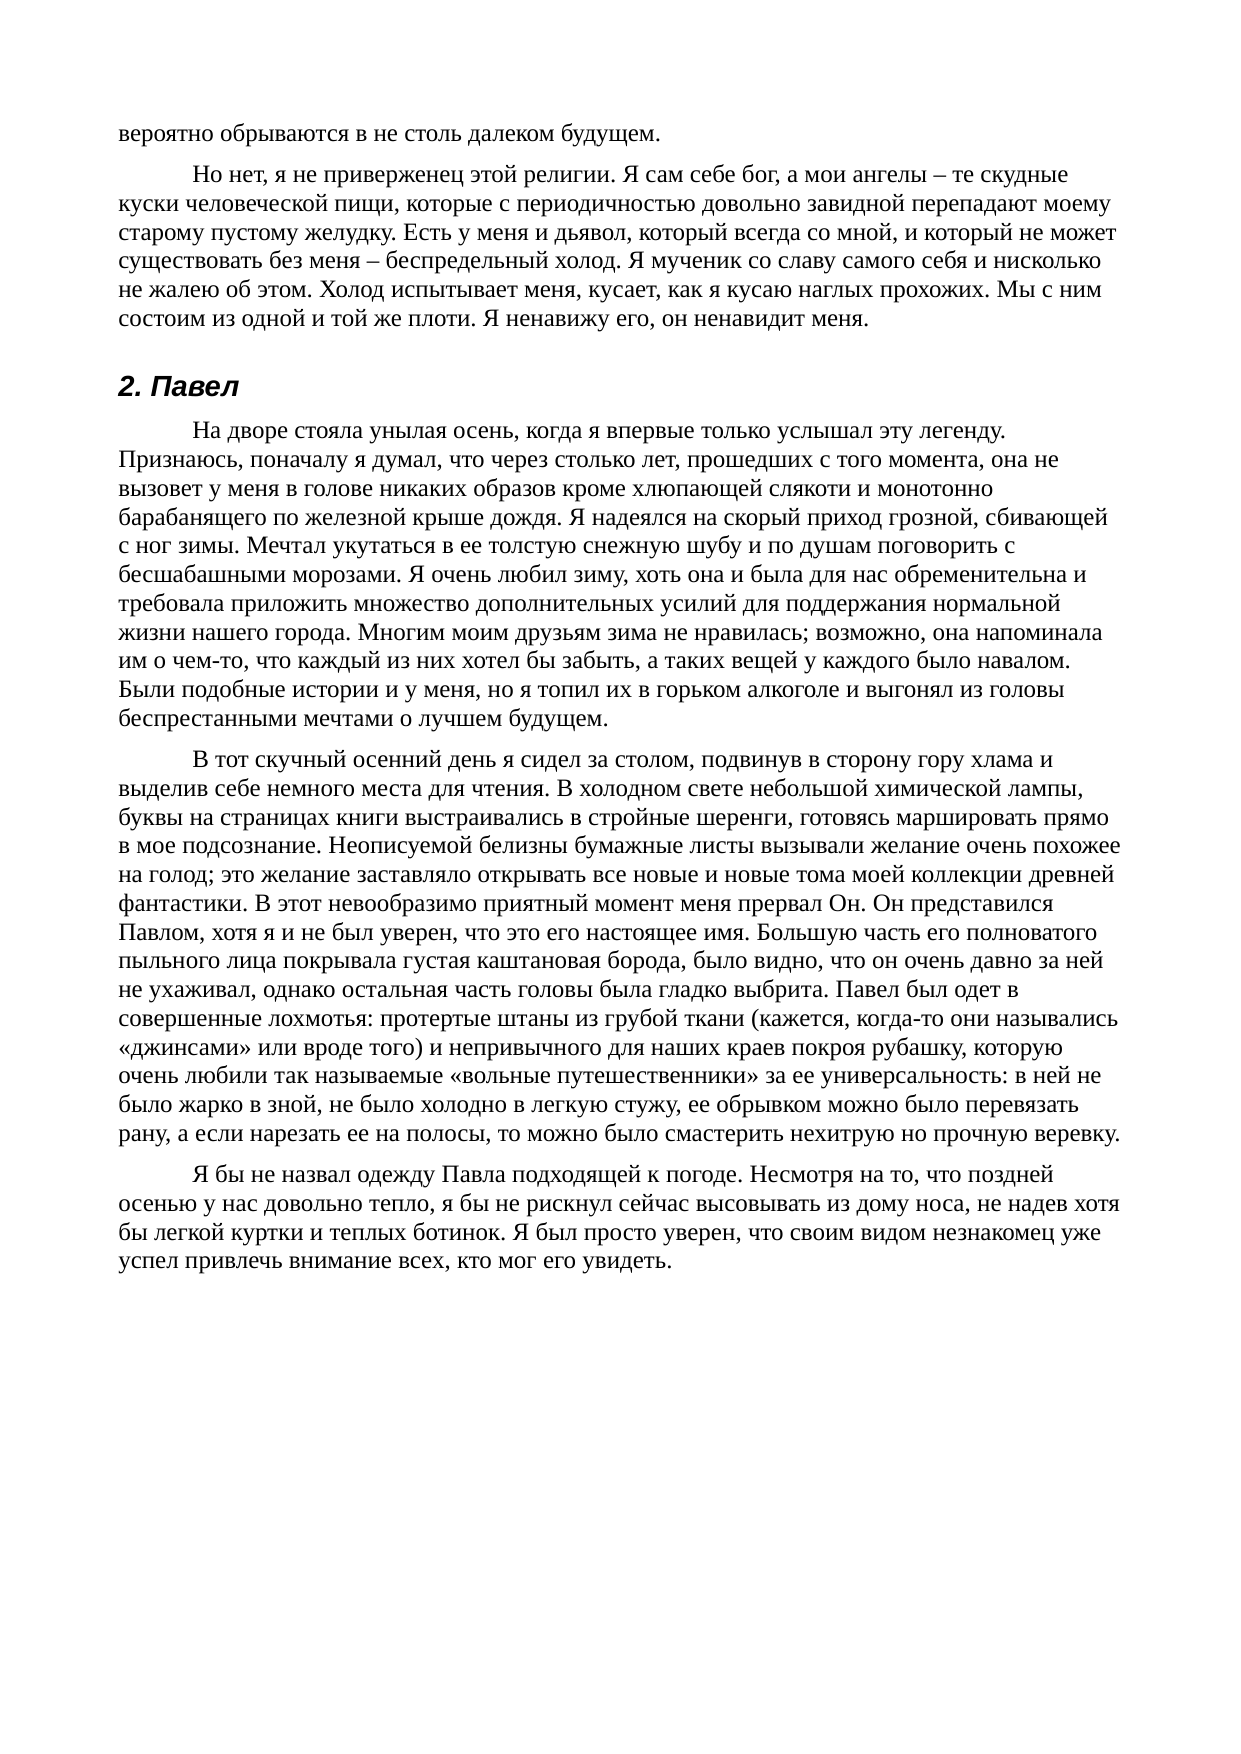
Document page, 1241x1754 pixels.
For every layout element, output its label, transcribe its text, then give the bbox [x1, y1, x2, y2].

text В тот скучный осенний день я сидел за столом, подвинув в сторону гору хлама и выделив себе немного места для чтения. В холодном свете небольшой химической лампы, буквы на страницах книги выстраивались в стройные шеренги, готовясь маршировать прямо в мое подсознание. Неописуемой белизны бумажные листы вызывали желание очень похожее на голод; это желание заставляло открывать все новые и новые тома моей коллекции древней фантастики. В этот невообразимо приятный момент меня прервал Он. Он представился Павлом, хотя я и не был уверен, что это его настоящее имя. Большую часть его полноватого пыльного лица покрывала густая каштановая борода, было видно, что он очень давно за ней не ухаживал, однако остальная часть головы была гладко выбрита. Павел был одет в совершенные лохмотья: протертые штаны из грубой ткани (кажется, когда-то они назывались «джинсами» или вроде того) и непривычного для наших краев покроя рубашку, которую очень любили так называемые «вольные путешественники» за ее универсальность: в ней не было жарко в зной, не было холодно в легкую стужу, ее обрывком можно было перевязать рану, а если нарезать ее на полосы, то можно было смастерить нехитрую но прочную веревку. [118, 744, 1122, 1147]
text Но нет, я не приверженец этой религии. Я сам себе бог, а мои ангелы – те скудные куски человеческой пищи, которые с периодичностью довольно завидной перепадают моему старому пустому желудку. Есть у меня и дьявол, который всегда со мной, и который не может существовать без меня – беспредельный холод. Я мученик со славу самого себя и нисколько не жалею об этом. Холод испытывает меня, кусает, как я кусаю наглых прохожих. Мы с ним состоим из одной и той же плоти. Я ненавижу его, он ненавидит меня. [118, 159, 1122, 332]
text Я бы не назвал одежду Павла подходящей к погоде. Несмотря на то, что поздней осенью у нас довольно тепло, я бы не рискнул сейчас высовывать из дому носа, не надев хотя бы легкой куртки и теплых ботинок. Я был просто уверен, что своим видом незнакомец уже успел привлечь внимание всех, кто мог его увидеть. [118, 1159, 1122, 1274]
subtitle 2. Павел [118, 369, 1122, 403]
text вероятно обрываются в не столь далеком будущем. [118, 118, 1122, 147]
text На дворе стояла унылая осень, когда я впервые только услышал эту легенду. Признаюсь, поначалу я думал, что через столько лет, прошедших с того момента, она не вызовет у меня в голове никаких образов кроме хлюпающей слякоти и монотонно барабанящего по железной крыше дождя. Я надеялся на скорый приход грозной, сбивающей с ног зимы. Мечтал укутаться в ее толстую снежную шубу и по душам поговорить с бесшабашными морозами. Я очень любил зиму, хоть она и была для нас обременительна и требовала приложить множество дополнительных усилий для поддержания нормальной жизни нашего города. Многим моим друзьям зима не нравилась; возможно, она напоминала им о чем-то, что каждый из них хотел бы забыть, а таких вещей у каждого было навалом. Были подобные истории и у меня, но я топил их в горьком алкоголе и выгонял из головы беспрестанными мечтами о лучшем будущем. [118, 415, 1122, 732]
